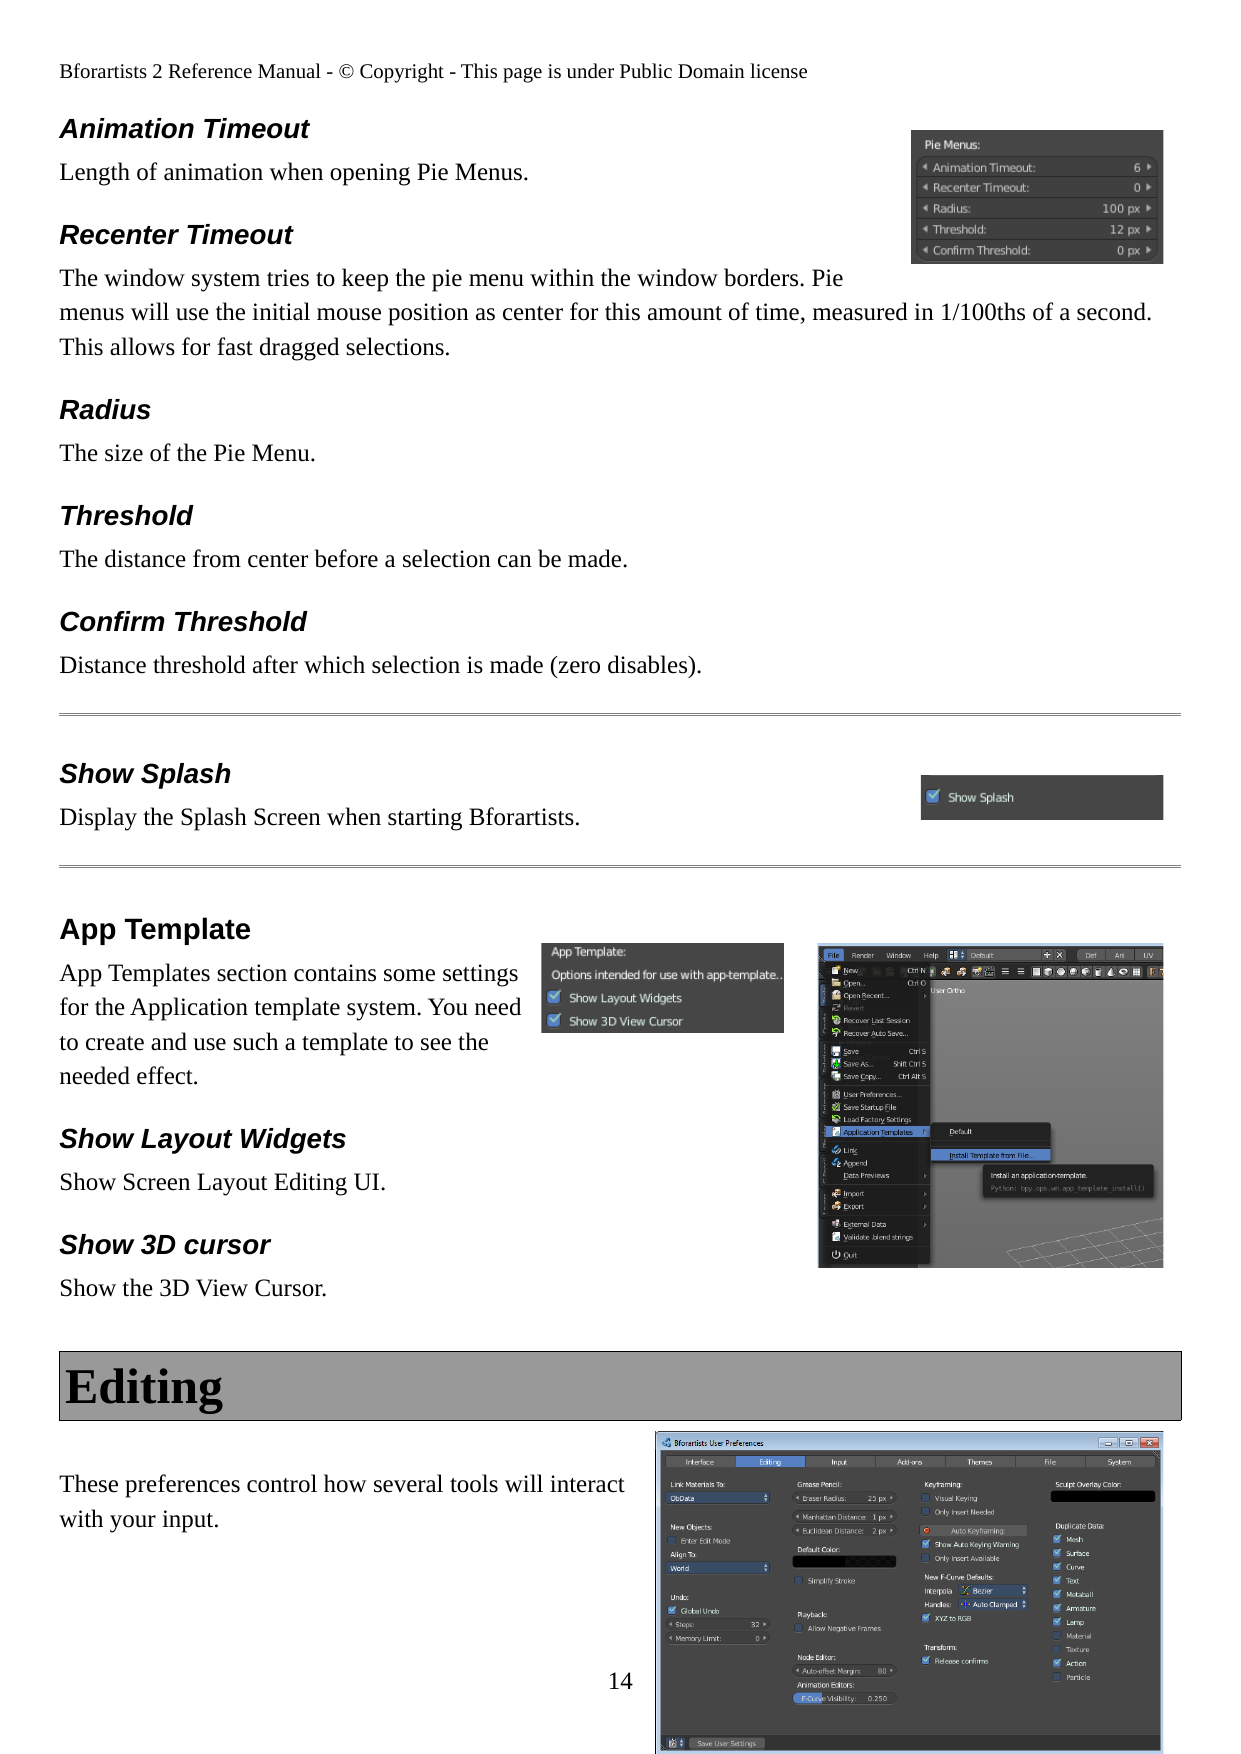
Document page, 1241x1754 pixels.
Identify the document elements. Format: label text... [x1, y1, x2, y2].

text Show Screen Layout Editing UI. [59, 1167, 817, 1196]
text Show the 3D View Cursor. [59, 1273, 1181, 1302]
text Display the Splash Screen when starting Bforartists. [59, 802, 1181, 831]
text App Templates section contains some settings for the Application template system. You need to create and use such a template to see the needed effect. [59, 958, 817, 1090]
subtitle Animation Timeout [59, 113, 1181, 144]
subtitle Show Splash [59, 757, 1181, 789]
subtitle Confirm Threshold [59, 605, 1181, 637]
subtitle Show Layout Widgets [59, 1123, 817, 1155]
text The size of the Pie Menu. [59, 438, 1181, 467]
text The distance from center before a selection can be made. [59, 544, 1181, 572]
subtitle Radius [59, 393, 1181, 425]
picture [655, 1431, 1164, 1754]
subtitle [1164, 1229, 1181, 1261]
subtitle App Template [59, 912, 1181, 945]
subtitle Show 3D cursor [59, 1229, 817, 1261]
text The window system tries to keep the pie menu within the window borders. Pie menus will use the initial mouse position as center for this amount of time, measured in 1/100ths of a second. This allows for fast dragged selections. [59, 263, 1181, 361]
picture [920, 775, 1164, 820]
text Distance threshold after which selection is made (zero disables). [59, 650, 1181, 678]
subtitle [1164, 218, 1181, 250]
subtitle Recenter Timeout [59, 218, 911, 250]
text Length of animation when opening Pie Menus. [59, 157, 911, 186]
text These preferences control how several tools will interact with your input. [59, 1469, 655, 1532]
subtitle [1164, 1123, 1181, 1155]
picture [911, 130, 1164, 264]
picture [541, 943, 784, 1033]
picture [817, 943, 1164, 1268]
subtitle Threshold [59, 499, 1181, 531]
table_header Editing [60, 1352, 1181, 1420]
